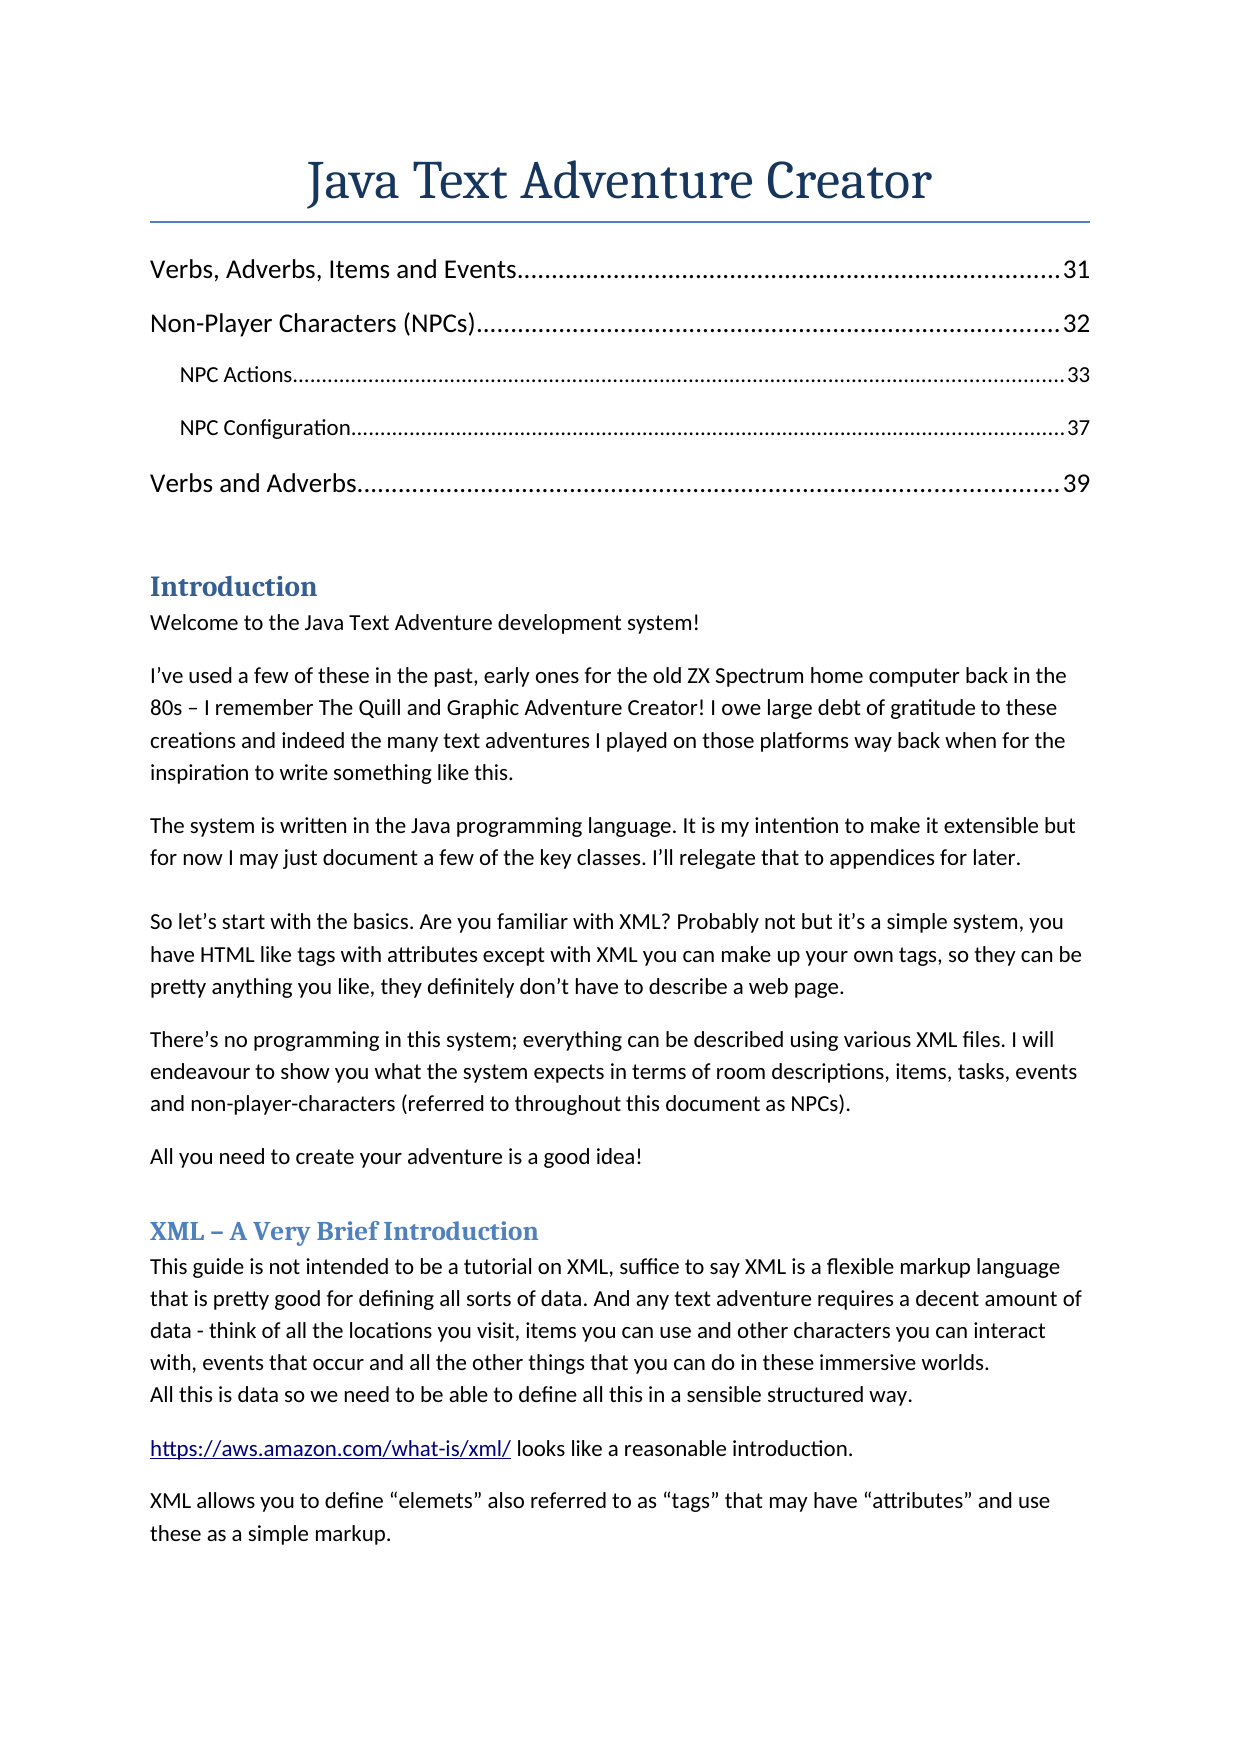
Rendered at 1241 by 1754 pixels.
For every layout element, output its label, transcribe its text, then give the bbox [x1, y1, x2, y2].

text Verbs and Adverbs 39 [150, 466, 1090, 499]
text XML allows you to define “elemets” also referred to as “tags” that may have “attributes” and use these as a simple markup. [150, 1487, 1090, 1547]
subtitle XML – A Very Brief Introduction [150, 1216, 1090, 1247]
text https://aws.amazon.com/what-is/xml/ looks like a reasonable introduction. [150, 1434, 1090, 1462]
text Verbs, Adverbs, Items and Events 31 [150, 252, 1090, 285]
text NPC Configuration 37 [179, 413, 1090, 441]
text All you need to create your adventure is a good idea! [150, 1142, 1090, 1170]
text Non-Player Characters (NPCs) 32 [150, 306, 1090, 339]
subtitle Introduction [150, 570, 1090, 603]
text Welcome to the Java Text Adventure development system! [150, 608, 1090, 636]
text NPC Actions 33 [179, 360, 1090, 388]
text There’s no programming in this system; everything can be described using various XML files. I will endeavour to show you what the system expects in terms of room descriptions, items, tasks, events and non-player-characters (referred to throughout this document as NPCs). [150, 1025, 1090, 1117]
text I’ve used a few of these in the past, early ones for the old ZX Spectrum home computer back in the 80s – I remember The Quill and Graphic Adventure Creator! I owe large debt of gratitude to these creations and indeed the many text adventures I played on those platforms way back when for the inspiration to write something like this. [150, 661, 1090, 786]
text The system is written in the Java programming language. It is my intention to make it extensible but for now I may just document a few of the key classes. I’ll relegate that to appendices for later. So let’s start with the basics. Are you familiar with XML? Probably not but it’s a simple system, you have HTML like tags with attributes except with XML you can make up your own tags, so they can be pretty anything you like, they definitely don’t have to describe a web page. [150, 811, 1090, 1000]
text This guide is not intended to be a tutorial on XML, suffice to say XML is a flexible markup language that is pretty good for defining all sorts of data. And any text adventure requires a decent amount of data - think of all the locations you visit, items you can use and other characters you can interact with, events that occur and all the other things that you can do in these immersive worlds. All this is data so we need to be able to define all this in a sensible structured way. [150, 1252, 1090, 1409]
